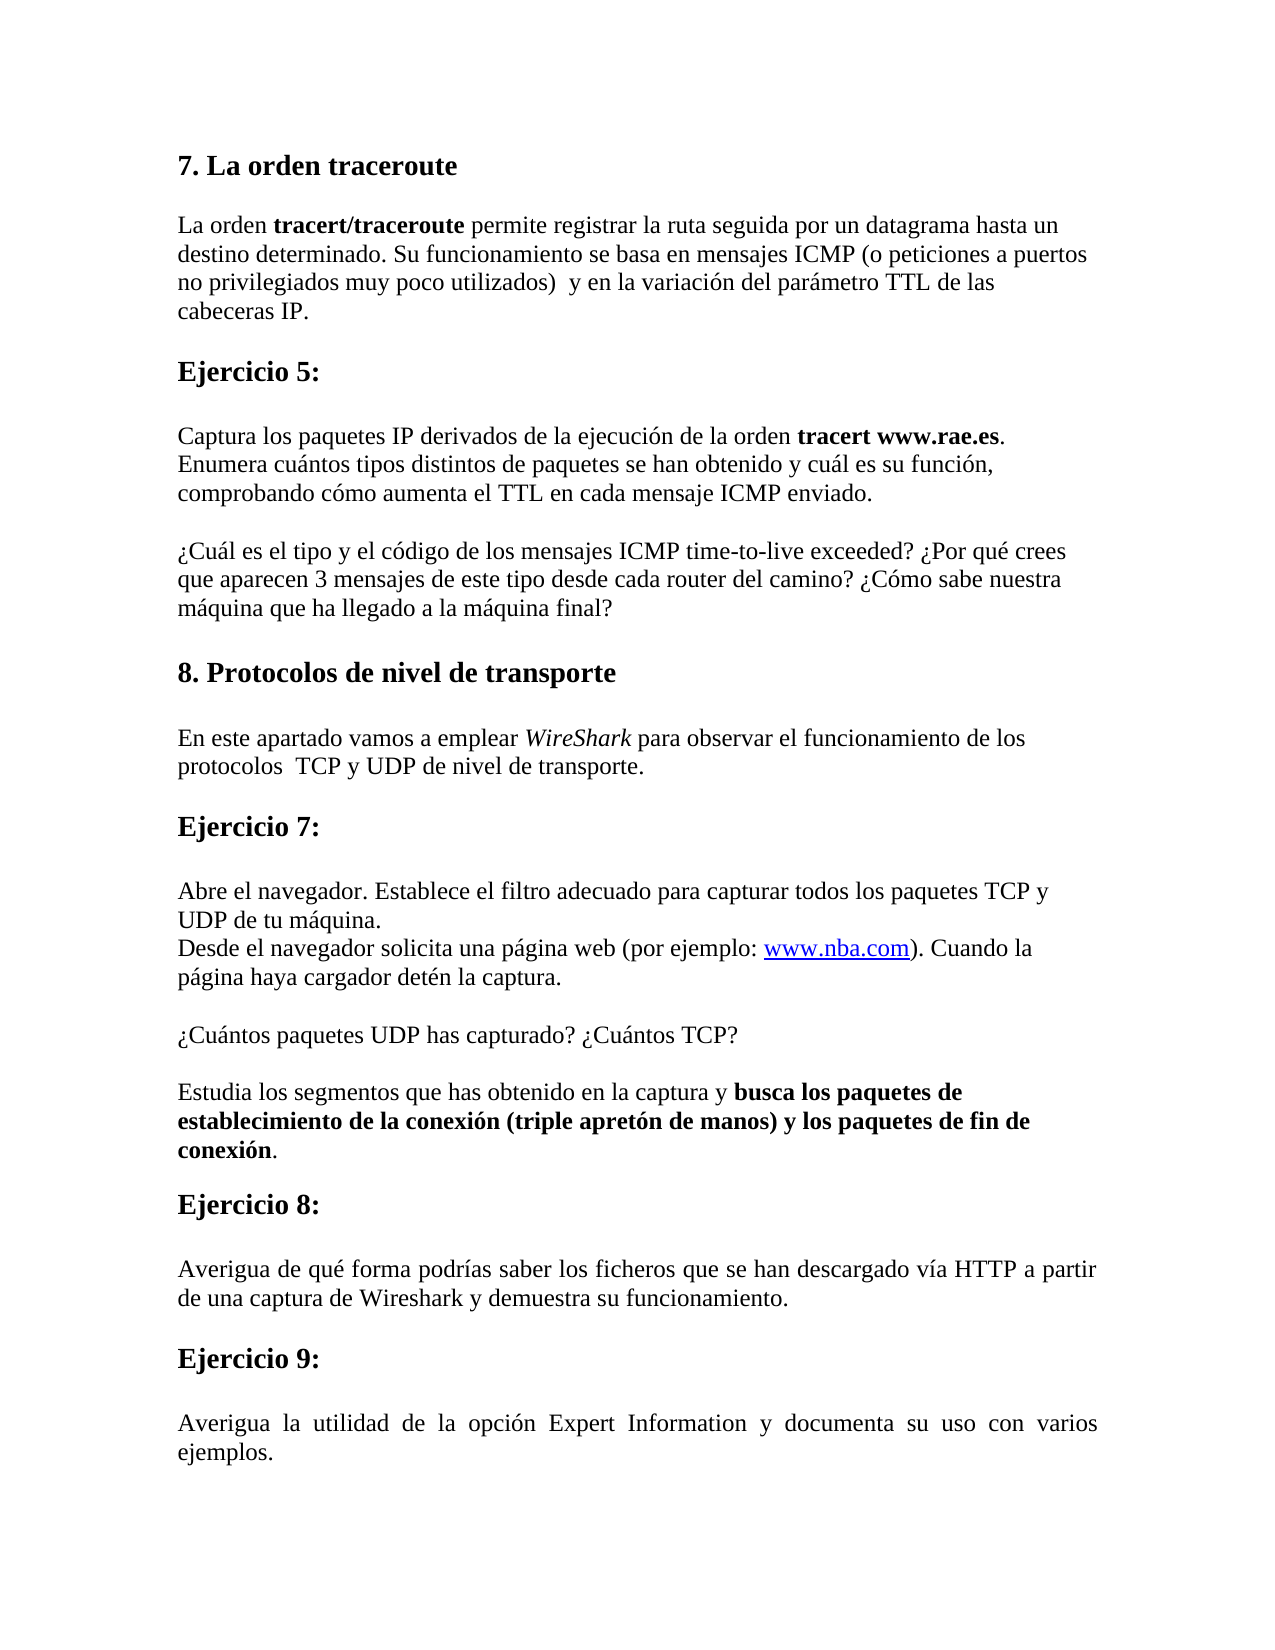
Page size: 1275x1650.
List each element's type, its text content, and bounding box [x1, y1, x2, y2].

text Ejercicio 8: [177, 1187, 1098, 1221]
text Ejercicio 7: [177, 809, 1098, 842]
text Abre el navegador. Establece el filtro adecuado para capturar todos los paquetes TCP y UDP de tu máquina. [177, 876, 1098, 933]
text Ejercicio 9: [177, 1341, 1098, 1374]
text ¿Cuál es el tipo y el código de los mensajes ICMP time-to-live exceeded? ¿Por qué crees que aparecen 3 mensajes de este tipo desde cada router del camino? ¿Cómo sabe nuestra máquina que ha llegado a la máquina final? [177, 536, 1098, 622]
text Captura los paquetes IP derivados de la ejecución de la orden tracert www.rae.es. Enumera cuántos tipos distintos de paquetes se han obtenido y cuál es su función, comprobando cómo aumenta el TTL en cada mensaje ICMP enviado. [177, 421, 1098, 507]
text Ejercicio 5: [177, 354, 1098, 387]
text 8. Protocolos de nivel de transporte [177, 656, 1098, 689]
text La orden tracert/traceroute permite registrar la ruta seguida por un datagrama hasta un destino determinado. Su funcionamiento se basa en mensajes ICMP (o peticiones a puertos no privilegiados muy poco utilizados) y en la variación del parámetro TTL de las cabeceras IP. [177, 210, 1098, 325]
text Desde el navegador solicita una página web (por ejemplo: www.nba.com). Cuando la página haya cargador detén la captura. [177, 933, 1098, 991]
text Estudia los segmentos que has obtenido en la captura y busca los paquetes de establecimiento de la conexión (triple apretón de manos) y los paquetes de fin de conexión. [177, 1077, 1098, 1163]
text En este apartado vamos a emplear WireShark para observar el funcionamiento de los protocolos TCP y UDP de nivel de transporte. [177, 723, 1098, 780]
text 7. La orden traceroute [177, 148, 1098, 181]
text ¿Cuántos paquetes UDP has capturado? ¿Cuántos TCP? [177, 1020, 1098, 1048]
text Averigua de qué forma podrías saber los ficheros que se han descargado vía HTTP a partir de una captura de Wireshark y demuestra su funcionamiento. [177, 1254, 1098, 1312]
text Averigua la utilidad de la opción Expert Information y documenta su uso con varios ejemplos. [177, 1408, 1098, 1465]
